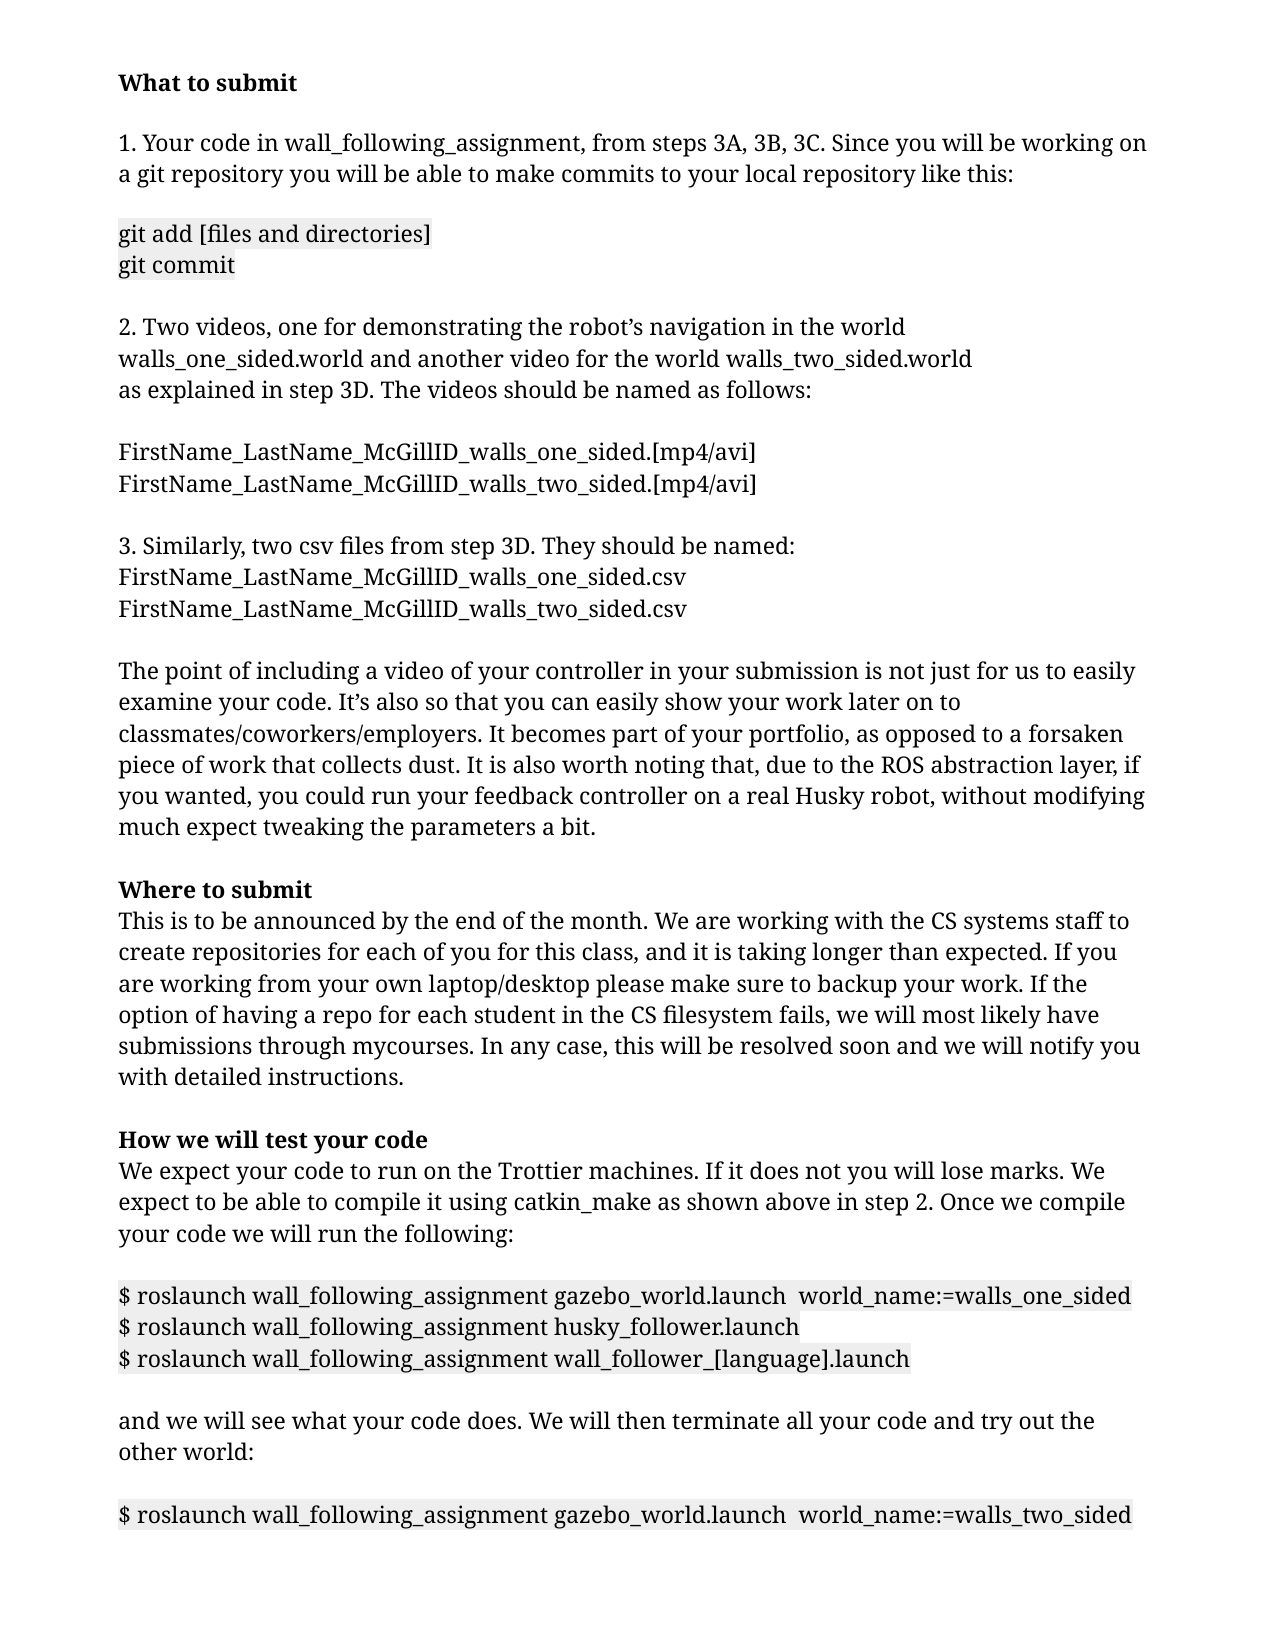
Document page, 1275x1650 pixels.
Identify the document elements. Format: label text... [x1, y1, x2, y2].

text FirstName_LastName_McGillID_walls_two_sided.csv [118, 593, 1157, 624]
text $ roslaunch wall_following_assignment gazebo_world.launch world_name:=walls_one_sided [118, 1280, 1157, 1311]
text Where to submit [118, 874, 1157, 905]
text git add [files and directories] [118, 218, 1157, 249]
text git commit [118, 249, 1157, 280]
text 1. Your code in wall_following_assignment, from steps 3A, 3B, 3C. Since you will be working on a git repository you will be able to make commits to your local repository like this: [118, 127, 1157, 189]
text 3. Similarly, two csv files from step 3D. They should be named: [118, 530, 1157, 561]
text as explained in step 3D. The videos should be named as follows: [118, 374, 1157, 405]
text $ roslaunch wall_following_assignment gazebo_world.launch world_name:=walls_two_sided [118, 1499, 1157, 1530]
text What to submit [118, 67, 1157, 98]
text FirstName_LastName_McGillID_walls_two_sided.[mp4/avi] [118, 468, 1157, 499]
text FirstName_LastName_McGillID_walls_one_sided.[mp4/avi] [118, 436, 1157, 468]
text The point of including a video of your controller in your submission is not just for us to easily examine your code. It’s also so that you can easily show your work later on to classmates/coworkers/employers. It becomes part of your portfolio, as opposed to a forsaken piece of work that collects dust. It is also worth noting that, due to the ROS abstraction layer, if you wanted, you could run your feedback controller on a real Husky robot, without modifying much expect tweaking the parameters a bit. [118, 655, 1157, 843]
text This is to be announced by the end of the month. We are working with the CS systems staff to create repositories for each of you for this class, and it is taking longer than expected. If you are working from your own laptop/desktop please make sure to backup your work. If the option of having a repo for each student in the CS filesystem fails, we will most likely have submissions through mycourses. In any case, this will be resolved soon and we will notify you with detailed instructions. [118, 905, 1157, 1093]
text $ roslaunch wall_following_assignment husky_follower.launch [118, 1311, 1157, 1343]
text 2. Two videos, one for demonstrating the robot’s navigation in the world walls_one_sided.world and another video for the world walls_two_sided.world [118, 311, 1157, 374]
text FirstName_LastName_McGillID_walls_one_sided.csv [118, 561, 1157, 593]
text and we will see what your code does. We will then terminate all your code and try out the other world: [118, 1405, 1157, 1468]
text How we will test your code [118, 1124, 1157, 1155]
text $ roslaunch wall_following_assignment wall_follower_[language].launch [118, 1343, 1157, 1374]
text We expect your code to run on the Trottier machines. If it does not you will lose marks. We expect to be able to compile it using catkin_make as shown above in step 2. Once we compile your code we will run the following: [118, 1155, 1157, 1249]
